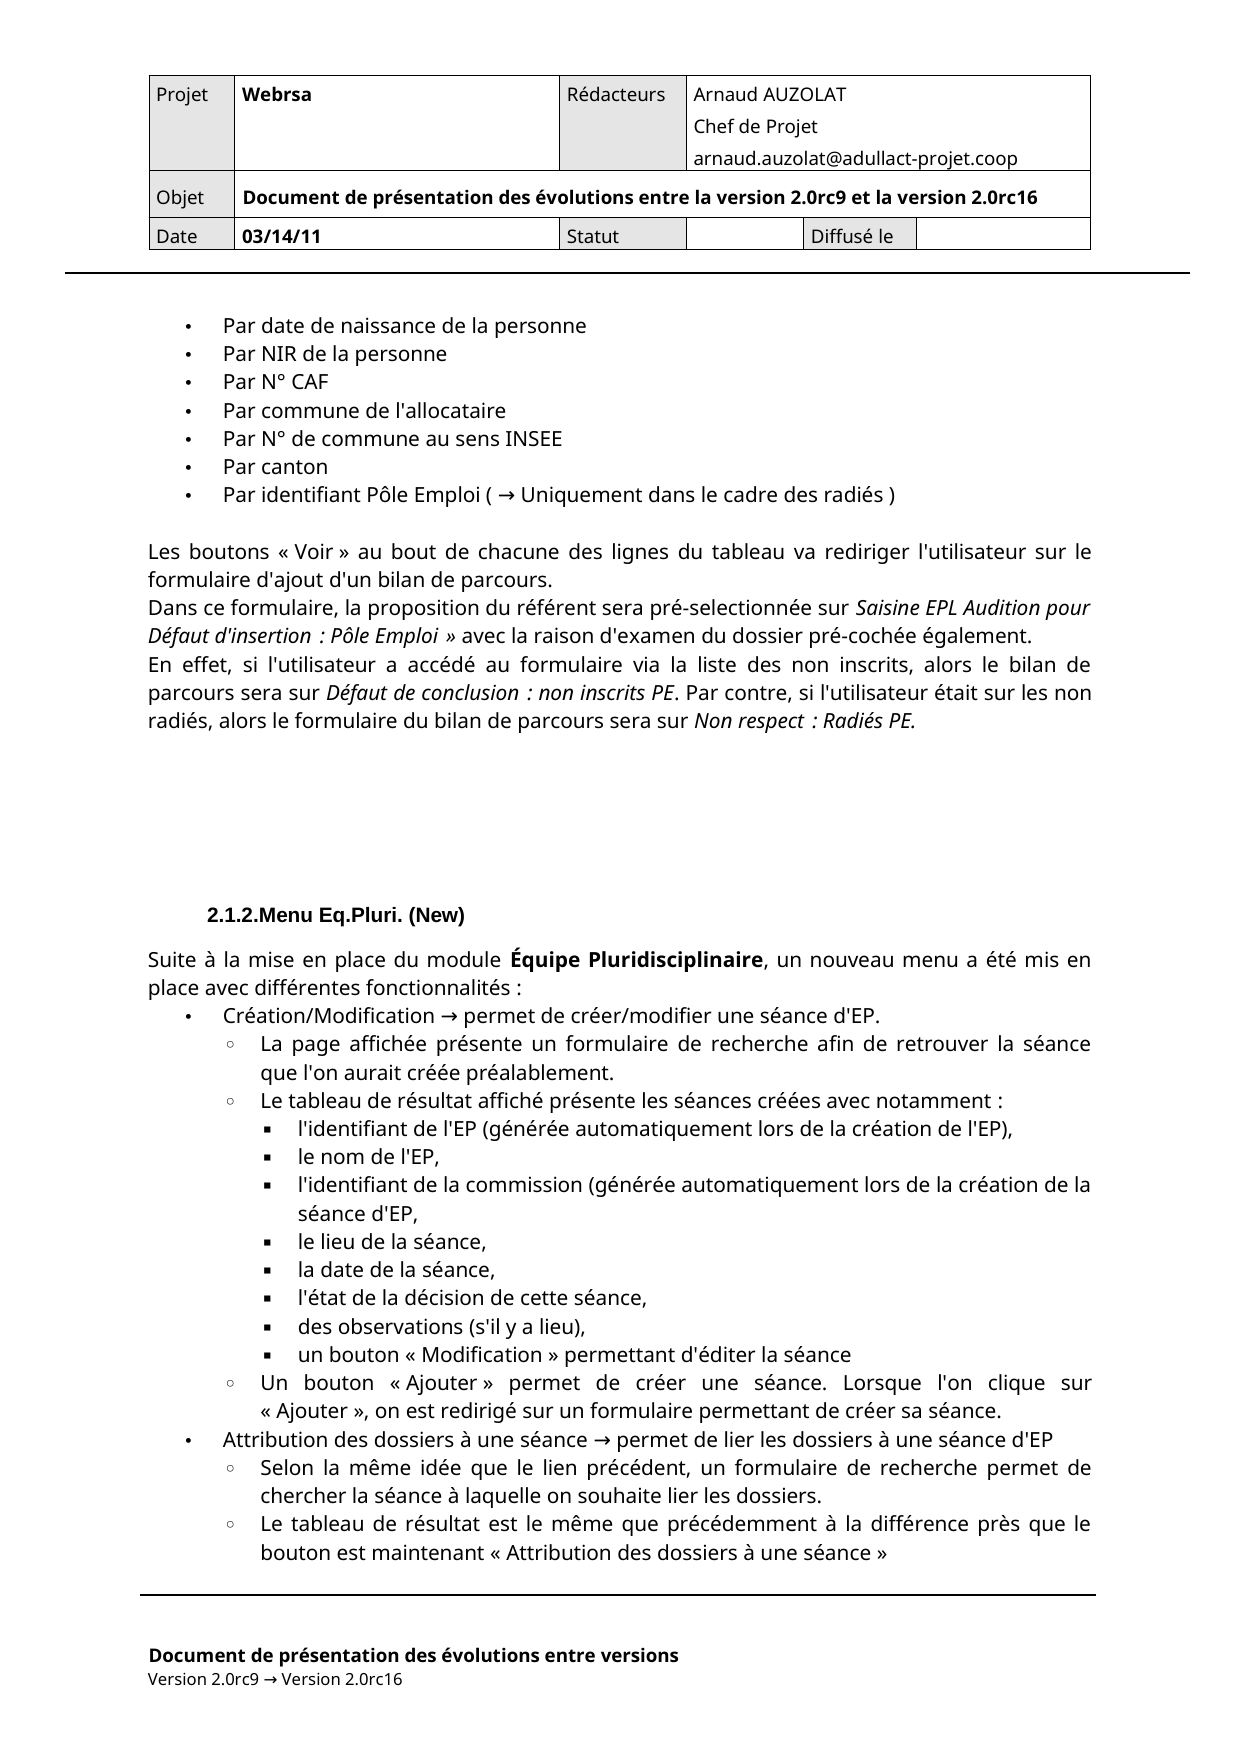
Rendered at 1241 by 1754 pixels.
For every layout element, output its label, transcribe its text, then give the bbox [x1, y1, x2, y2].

list Par date de naissance de la personne [185, 311, 1092, 339]
list Par commune de l'allocataire [185, 396, 1092, 424]
list Par identifiant Pôle Emploi ( → Uniquement dans le cadre des radiés ) [185, 480, 1092, 509]
list La page affichée présente un formulaire de recherche afin de retrouver la séance que l'on aurait créée préalablement. [223, 1029, 1092, 1086]
list l'état de la décision de cette séance, [260, 1283, 1092, 1312]
text En effet, si l'utilisateur a accédé au formulaire via la liste des non inscrits, alors le bilan de parcours sera sur Défaut de conclusion : non inscrits PE. Par contre, si l'utilisateur était sur les non radiés, alors le formulaire du bilan de parcours sera sur Non respect : Radiés PE. [148, 650, 1092, 734]
list Par N° CAF [185, 367, 1092, 396]
list Un bouton « Ajouter » permet de créer une séance. Lorsque l'on clique sur « Ajouter », on est redirigé sur un formulaire permettant de créer sa séance. [223, 1368, 1092, 1425]
list Par N° de commune au sens INSEE [185, 424, 1092, 452]
list Par canton [185, 452, 1092, 480]
list le nom de l'EP, [260, 1142, 1092, 1171]
list la date de la séance, [260, 1255, 1092, 1283]
subtitle Menu Eq.Pluri. (New) [207, 904, 1092, 927]
list Attribution des dossiers à une séance → permet de lier les dossiers à une séance d'EP [185, 1425, 1092, 1453]
list l'identifiant de l'EP (générée automatiquement lors de la création de l'EP), [260, 1114, 1092, 1142]
list le lieu de la séance, [260, 1227, 1092, 1255]
text Suite à la mise en place du module Équipe Pluridisciplinaire, un nouveau menu a été mis en place avec différentes fonctionnalités : [148, 945, 1092, 1001]
text Dans ce formulaire, la proposition du référent sera pré-selectionnée sur Saisine EPL Audition pour Défaut d'insertion : Pôle Emploi » avec la raison d'examen du dossier pré-cochée également. [148, 593, 1092, 650]
list Le tableau de résultat est le même que précédemment à la différence près que le bouton est maintenant « Attribution des dossiers à une séance » [223, 1509, 1092, 1566]
list des observations (s'il y a lieu), [260, 1312, 1092, 1340]
text Les boutons « Voir » au bout de chacune des lignes du tableau va rediriger l'utilisateur sur le formulaire d'ajout d'un bilan de parcours. [148, 537, 1092, 593]
list Par NIR de la personne [185, 339, 1092, 367]
list l'identifiant de la commission (générée automatiquement lors de la création de la séance d'EP, [260, 1171, 1092, 1227]
list un bouton « Modification » permettant d'éditer la séance [260, 1340, 1092, 1368]
list Selon la même idée que le lien précédent, un formulaire de recherche permet de chercher la séance à laquelle on souhaite lier les dossiers. [223, 1453, 1092, 1509]
list Création/Modification → permet de créer/modifier une séance d'EP. [185, 1001, 1092, 1029]
list Le tableau de résultat affiché présente les séances créées avec notamment : [223, 1086, 1092, 1114]
